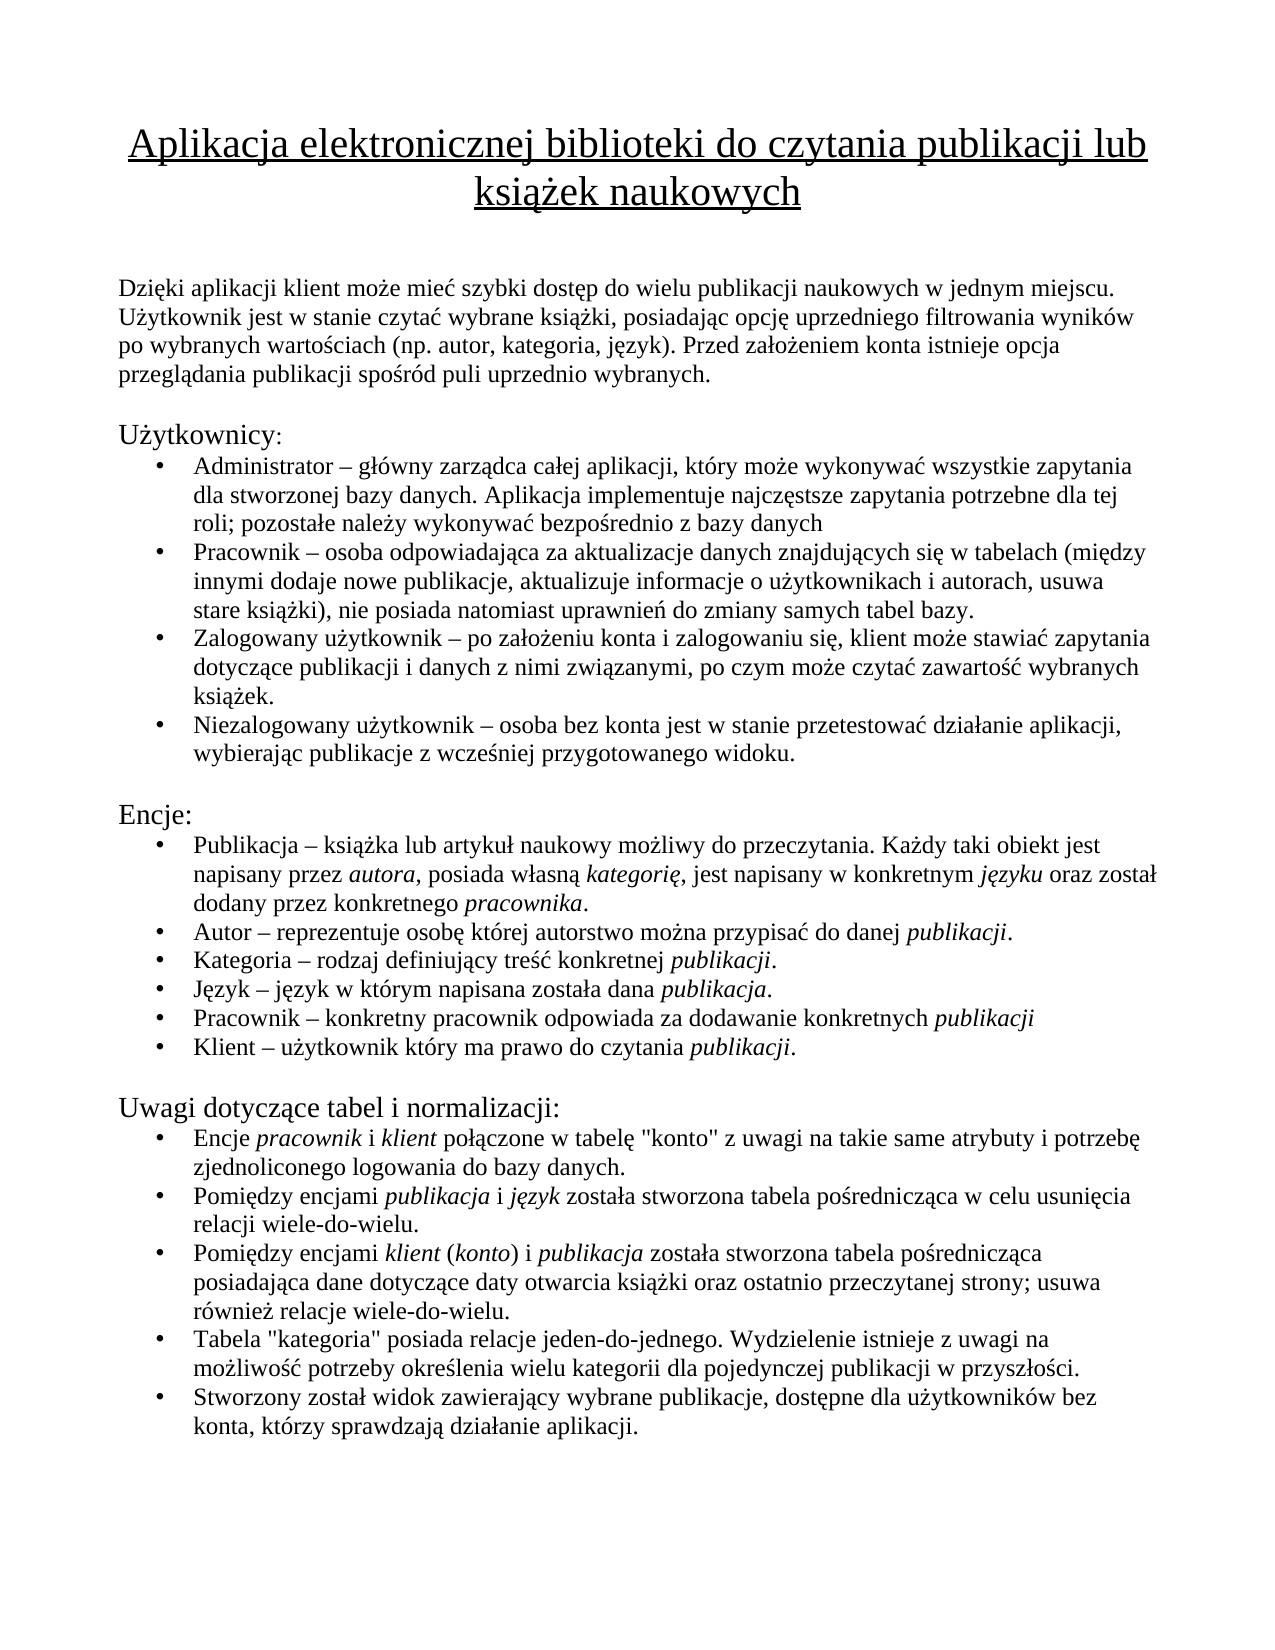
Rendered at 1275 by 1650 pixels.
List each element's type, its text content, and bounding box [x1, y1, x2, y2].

list Klient – użytkownik który ma prawo do czytania publikacji. [156, 1032, 1157, 1060]
list Pracownik – osoba odpowiadająca za aktualizacje danych znajdujących się w tabelach (między innymi dodaje nowe publikacje, aktualizuje informacje o użytkownikach i autorach, usuwa stare książki), nie posiada natomiast uprawnień do zmiany samych tabel bazy. [156, 537, 1157, 623]
list Kategoria – rodzaj definiujący treść konkretnej publikacji. [156, 945, 1157, 974]
text Uwagi dotyczące tabel i normalizacji: [118, 1090, 1157, 1123]
list Publikacja – książka lub artykuł naukowy możliwy do przeczytania. Każdy taki obiekt jest napisany przez autora, posiada własną kategorię, jest napisany w konkretnym języku oraz został dodany przez konkretnego pracownika. [156, 830, 1157, 917]
list Pomiędzy encjami klient (konto) i publikacja została stworzona tabela pośrednicząca posiadająca dane dotyczące daty otwarcia książki oraz ostatnio przeczytanej strony; usuwa również relacje wiele-do-wielu. [156, 1238, 1157, 1324]
list Zalogowany użytkownik – po założeniu konta i zalogowaniu się, klient może stawiać zapytania dotyczące publikacji i danych z nimi związanymi, po czym może czytać zawartość wybranych książek. [156, 623, 1157, 710]
list Encje pracownik i klient połączone w tabelę "konto" z uwagi na takie same atrybuty i potrzebę zjednoliconego logowania do bazy danych. [156, 1123, 1157, 1181]
text Encje: [118, 797, 1157, 830]
text Dzięki aplikacji klient może mieć szybki dostęp do wielu publikacji naukowych w jednym miejscu. Użytkownik jest w stanie czytać wybrane książki, posiadając opcję uprzedniego filtrowania wyników po wybranych wartościach (np. autor, kategoria, język). Przed założeniem konta istnieje opcja przeglądania publikacji spośród puli uprzednio wybranych. [118, 273, 1157, 388]
list Pomiędzy encjami publikacja i język została stworzona tabela pośrednicząca w celu usunięcia relacji wiele-do-wielu. [156, 1181, 1157, 1238]
text Aplikacja elektronicznej biblioteki do czytania publikacji lub książek naukowych [118, 118, 1157, 214]
list Tabela "kategoria" posiada relacje jeden-do-jednego. Wydzielenie istnieje z uwagi na możliwość potrzeby określenia wielu kategorii dla pojedynczej publikacji w przyszłości. [156, 1324, 1157, 1382]
list Autor – reprezentuje osobę której autorstwo można przypisać do danej publikacji. [156, 917, 1157, 945]
list Niezalogowany użytkownik – osoba bez konta jest w stanie przetestować działanie aplikacji, wybierając publikacje z wcześniej przygotowanego widoku. [156, 710, 1157, 767]
list Pracownik – konkretny pracownik odpowiada za dodawanie konkretnych publikacji [156, 1003, 1157, 1032]
list Stworzony został widok zawierający wybrane publikacje, dostępne dla użytkowników bez konta, którzy sprawdzają działanie aplikacji. [156, 1382, 1157, 1439]
list Administrator – główny zarządca całej aplikacji, który może wykonywać wszystkie zapytania dla stworzonej bazy danych. Aplikacja implementuje najczęstsze zapytania potrzebne dla tej roli; pozostałe należy wykonywać bezpośrednio z bazy danych [156, 451, 1157, 537]
list Język – język w którym napisana została dana publikacja. [156, 974, 1157, 1003]
text Użytkownicy: [118, 417, 1157, 451]
